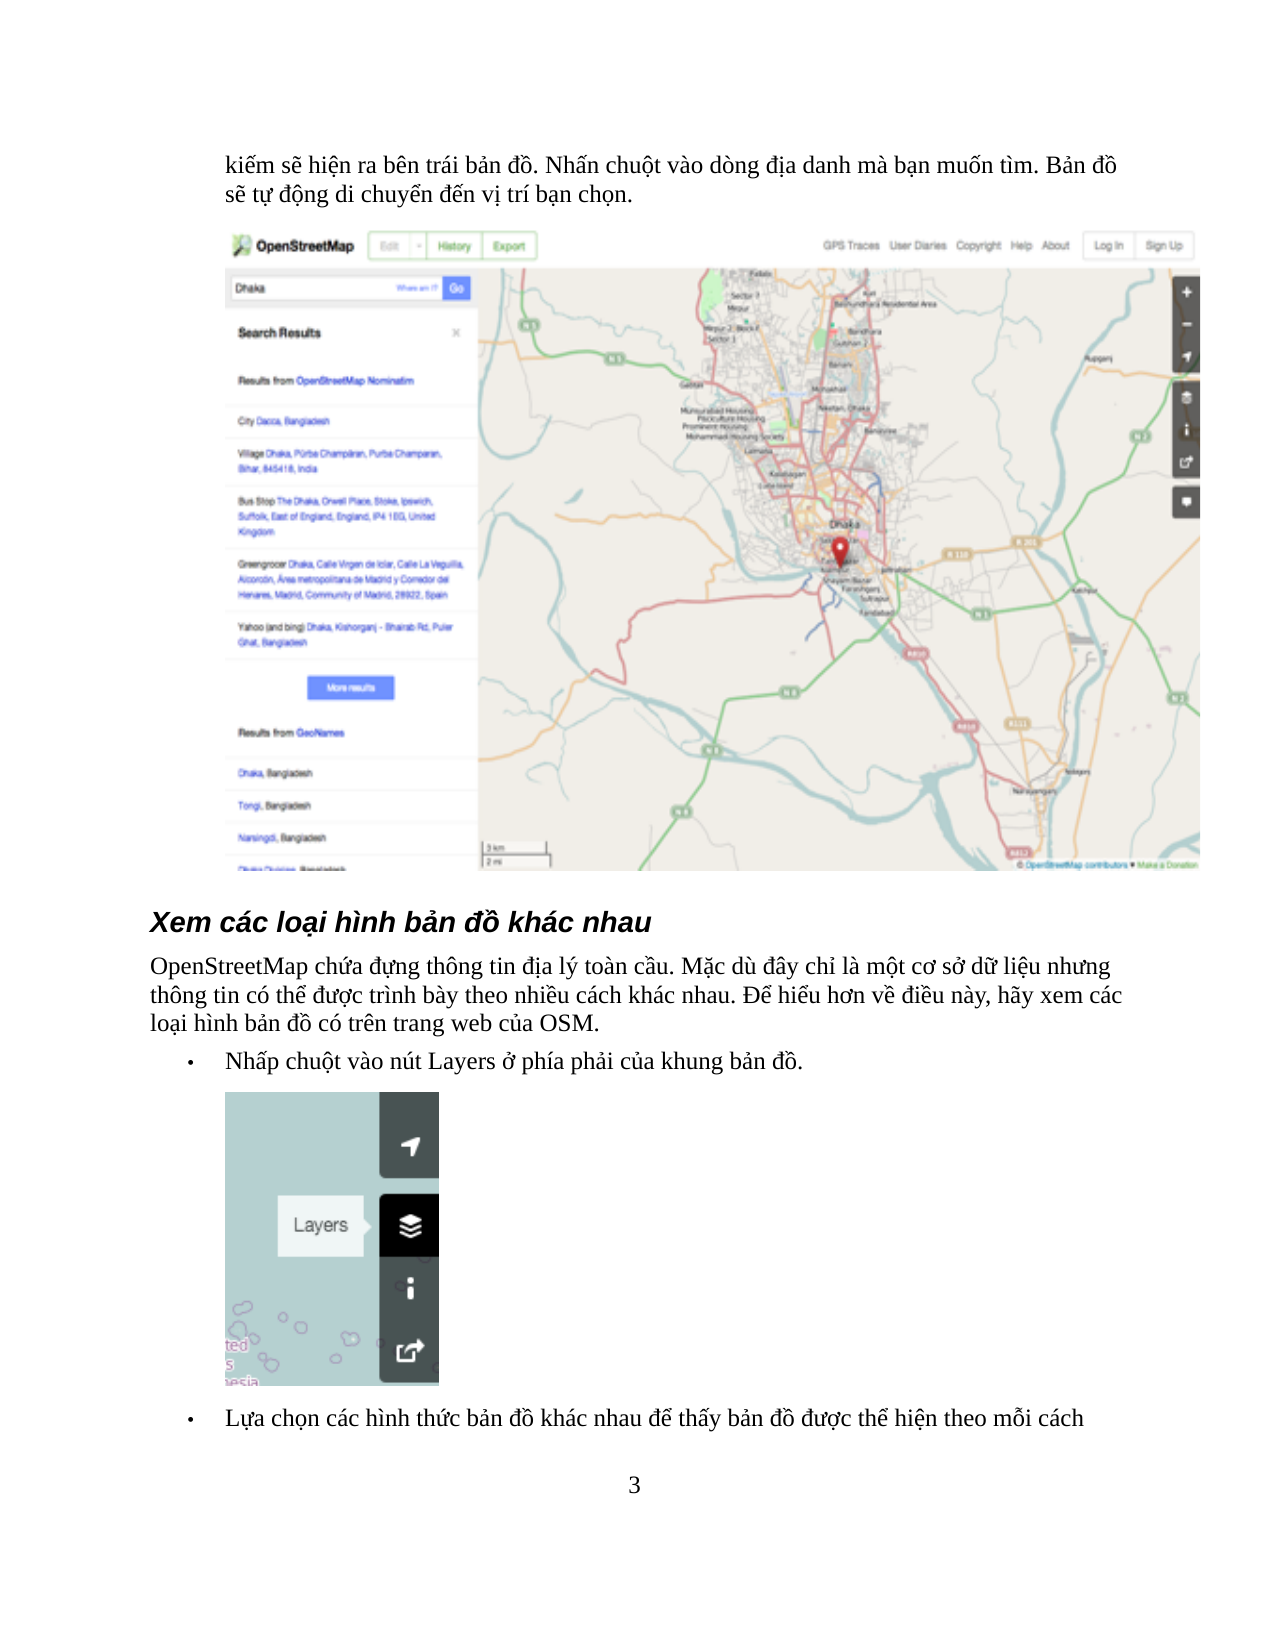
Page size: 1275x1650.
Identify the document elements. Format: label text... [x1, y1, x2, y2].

list Lựa chọn các hình thức bản đồ khác nhau để thấy bản đồ được thể hiện theo mỗi cách [187, 1403, 1125, 1432]
picture [225, 225, 1200, 871]
subtitle Xem các loại hình bản đồ khác nhau [150, 905, 1125, 938]
text OpenStreetMap chứa đựng thông tin địa lý toàn cầu. Mặc dù đây chỉ là một cơ sở dữ liệu nhưng thông tin có thể được trình bày theo nhiều cách khác nhau. Để hiểu hơn về điều này, hãy xem các loại hình bản đồ có trên trang web của OSM. [150, 951, 1125, 1037]
list Nhấp chuột vào nút Layers ở phía phải của khung bản đồ. [187, 1046, 1125, 1075]
list kiếm sẽ hiện ra bên trái bản đồ. Nhấn chuột vào dòng địa danh mà bạn muốn tìm. Bản đồ sẽ tự động di chuyển đến vị trí bạn chọn. [187, 150, 1125, 207]
picture [225, 1092, 439, 1386]
